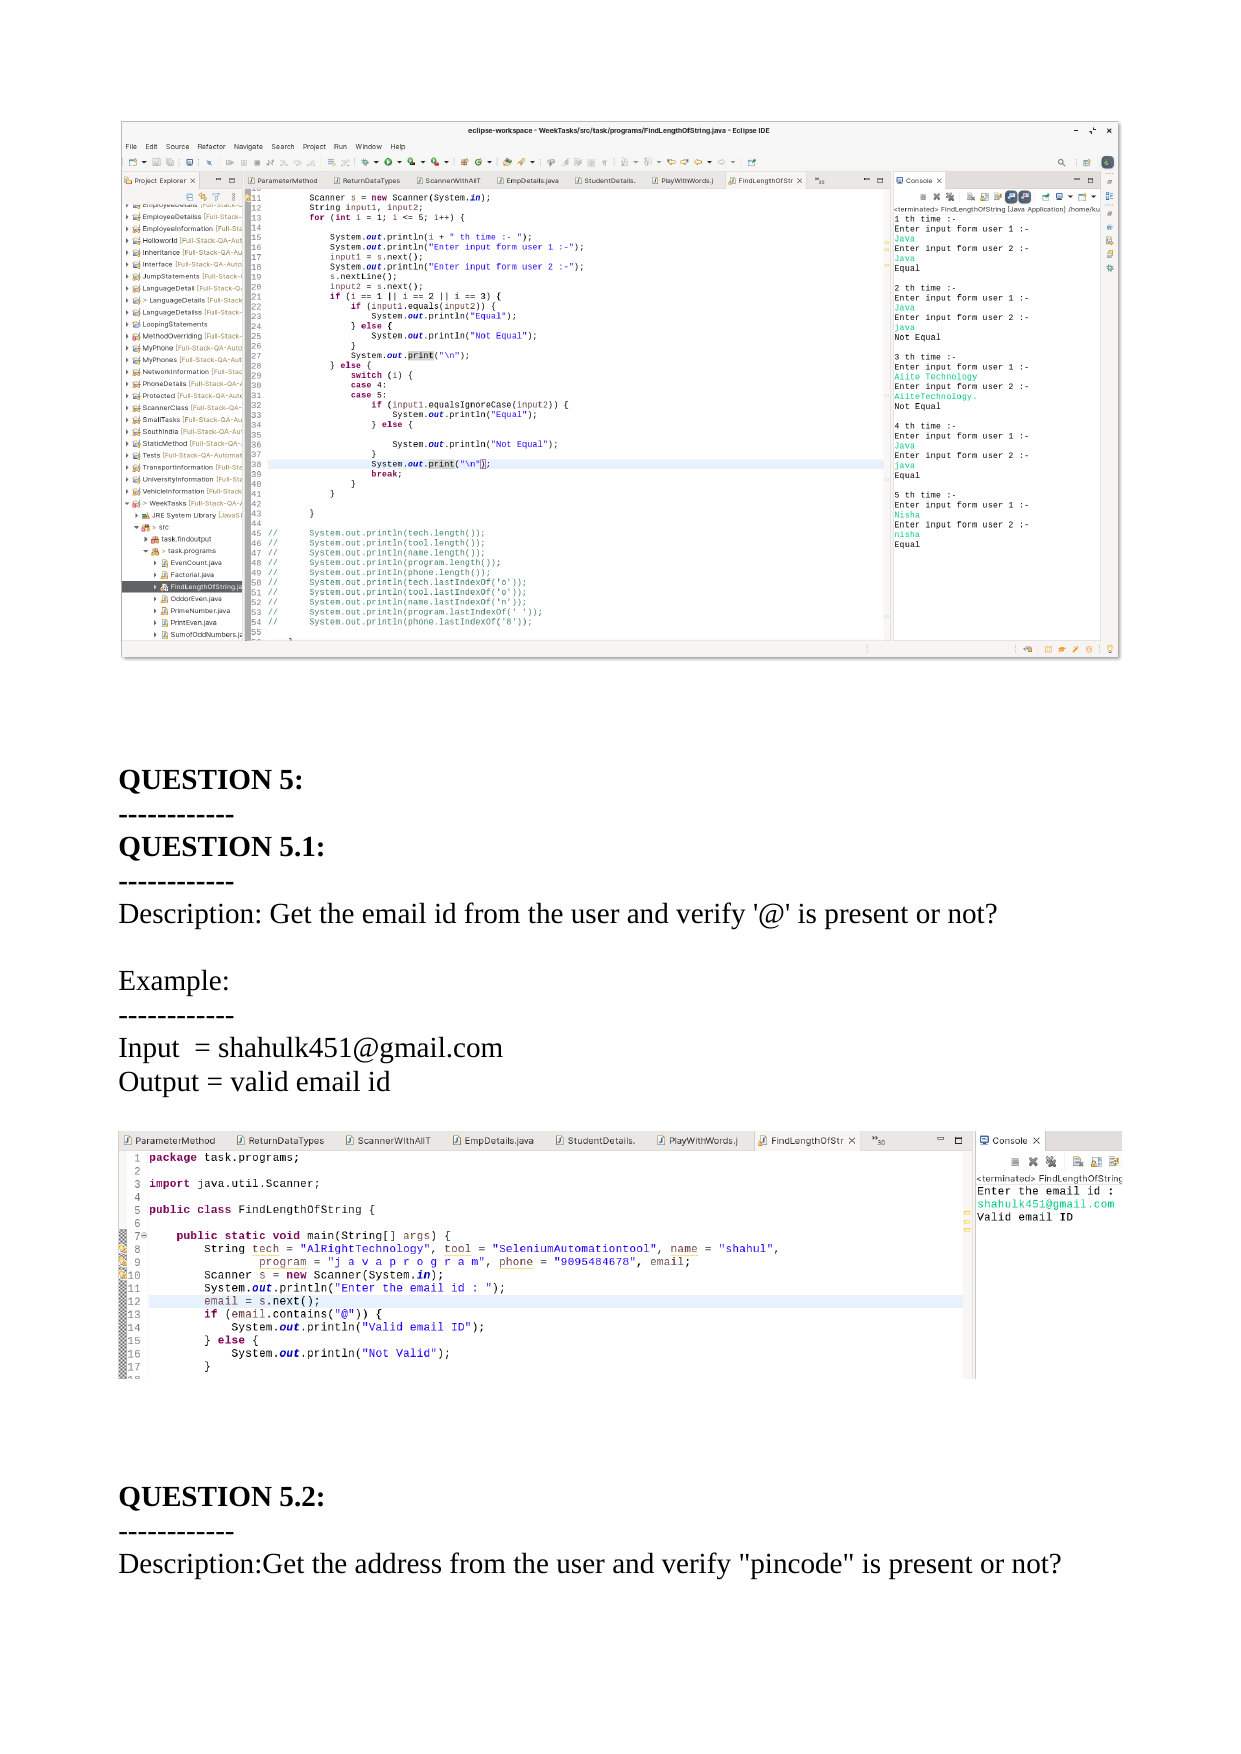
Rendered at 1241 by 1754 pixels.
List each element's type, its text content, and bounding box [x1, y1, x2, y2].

text Example: [118, 963, 1122, 997]
text Description:Get the address from the user and verify "pincode" is present or not? [118, 1546, 1122, 1580]
text Description: Get the email id from the user and verify '@' is present or not? [118, 896, 1122, 930]
picture [118, 1131, 1123, 1379]
text ------------ [118, 1513, 1122, 1546]
text QUESTION 5.1: [118, 829, 1122, 863]
text ------------ [118, 796, 1122, 829]
text Input = shahulk451@gmail.com [118, 1031, 1122, 1064]
picture [118, 118, 1123, 662]
text QUESTION 5: [118, 662, 1122, 796]
text Output = valid email id [118, 1064, 1122, 1098]
text ------------ [118, 863, 1122, 896]
text ------------ [118, 997, 1122, 1031]
text QUESTION 5.2: [118, 1379, 1122, 1513]
